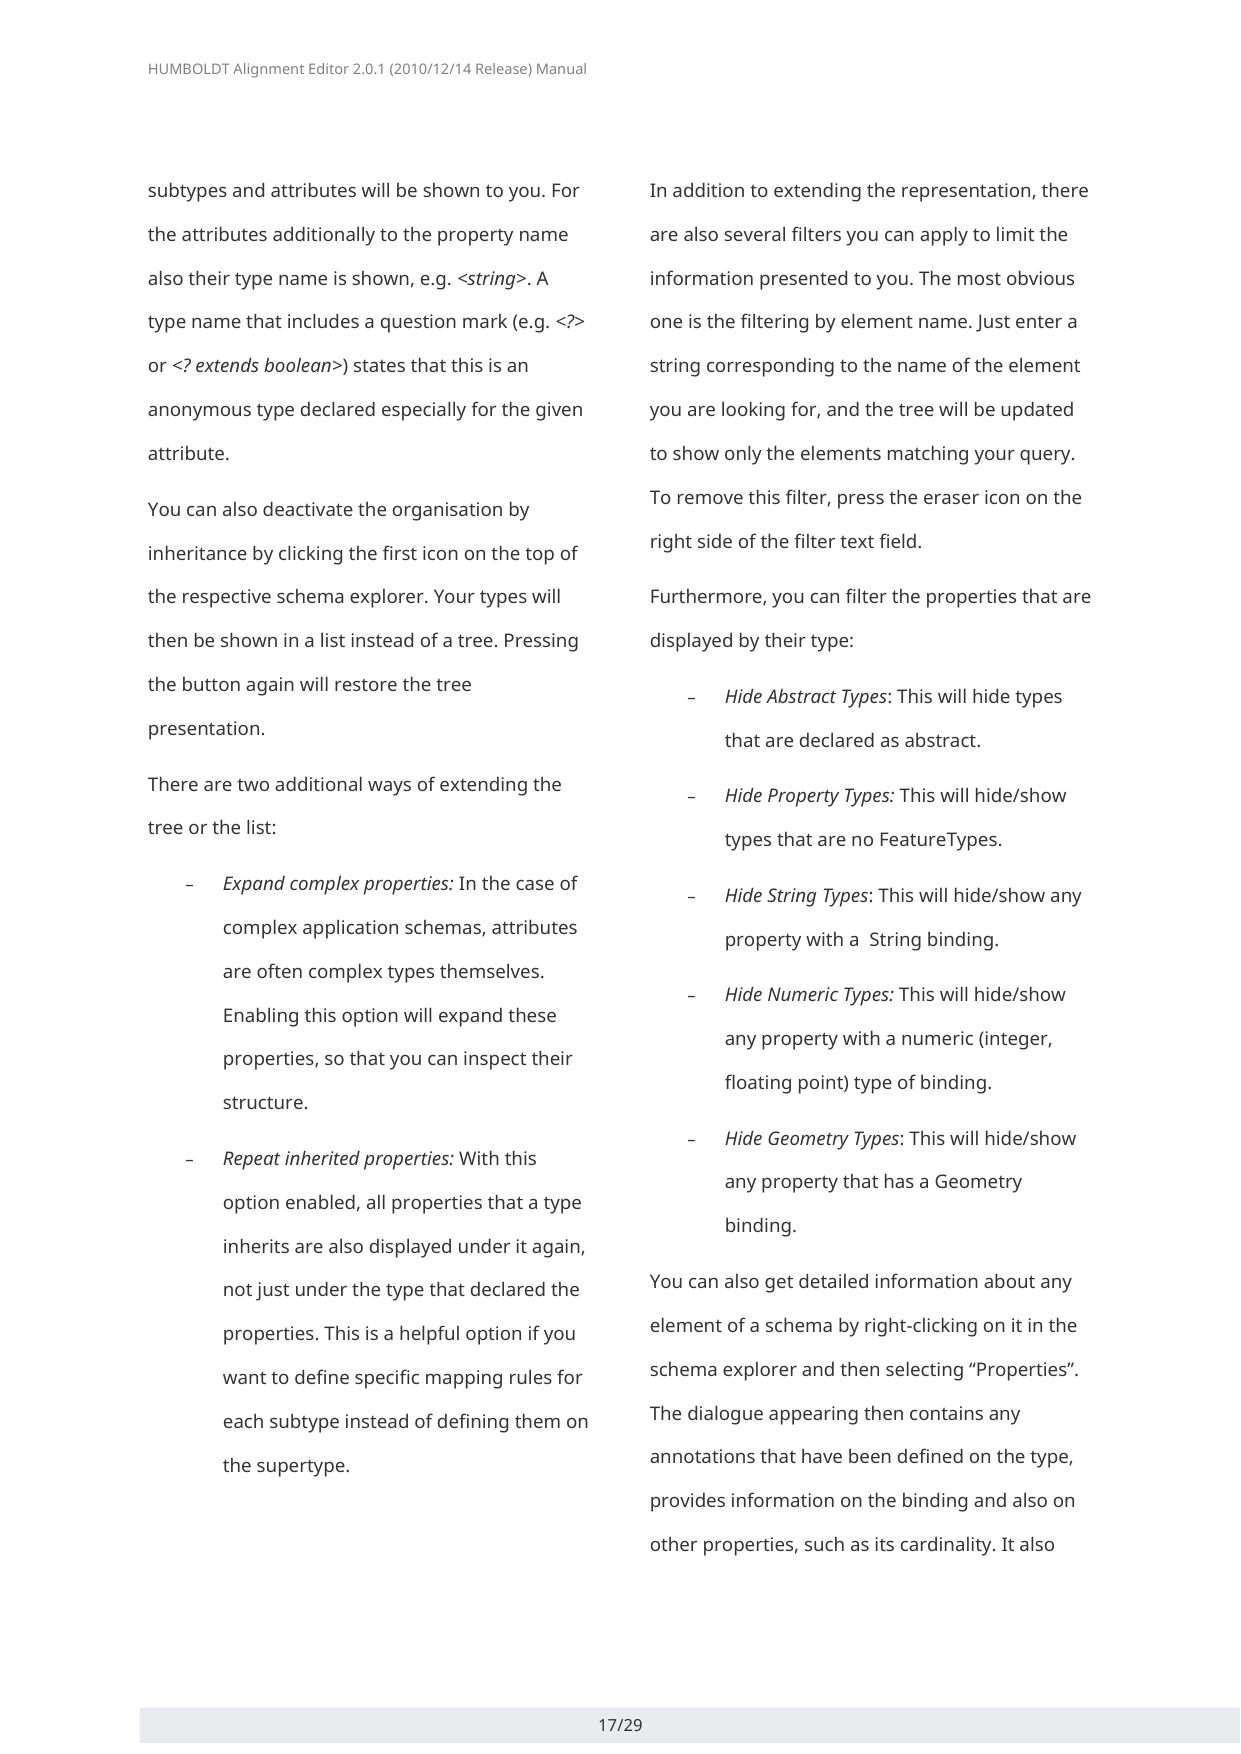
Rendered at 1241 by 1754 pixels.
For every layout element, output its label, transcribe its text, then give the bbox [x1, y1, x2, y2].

list Hide String Types: This will hide/show any property with a String binding. [687, 882, 1092, 951]
list Expand complex properties: In the case of complex application schemas, attributes are often complex types themselves. Enabling this option will expand these properties, so that you can inspect their structure. [185, 870, 591, 1115]
list Hide Abstract Types: This will hide types that are declared as abstract. [687, 683, 1092, 752]
list Hide Property Types: This will hide/show types that are no FeatureTypes. [687, 783, 1092, 852]
text In addition to extending the representation, there are also several filters you can apply to limit the information presented to you. The most obvious one is the filtering by element name. Just enter a string corresponding to the name of the element you are looking for, and the tree will be updated to show only the elements matching your query. To remove this filter, press the eraser icon on the right side of the filter text field. [649, 177, 1092, 553]
list Repeat inherited properties: With this option enabled, all properties that a type inherits are also displayed under it again, not just under the type that declared the properties. This is a helpful option if you want to define specific mapping rules for each subtype instead of defining them on the supertype. [185, 1145, 591, 1478]
list Hide Geometry Types: This will hide/show any property that has a Geometry binding. [687, 1125, 1092, 1238]
list Hide Numeric Types: This will hide/show any property with a numeric (integer, floating point) type of binding. [687, 982, 1092, 1095]
text subtypes and attributes will be shown to you. For the attributes additionally to the property name also their type name is shown, e.g. <string>. A type name that includes a question mark (e.g. <?> or <? extends boolean>) states that this is an anonymous type declared especially for the given attribute. [148, 177, 591, 466]
text Furthermore, you can filter the properties that are displayed by their type: [649, 584, 1092, 653]
text You can also get detailed information about any element of a schema by right-clicking on it in the schema explorer and then selecting “Properties”. The dialogue appearing then contains any annotations that have been defined on the type, provides information on the binding and also on other properties, such as its cardinality. It also [649, 1268, 1092, 1557]
text There are two additional ways of extending the tree or the list: [148, 771, 591, 840]
text You can also deactivate the organisation by inheritance by clicking the first icon on the top of the respective schema explorer. Your types will then be shown in a list instead of a tree. Pressing the button again will restore the tree presentation. [148, 496, 591, 741]
